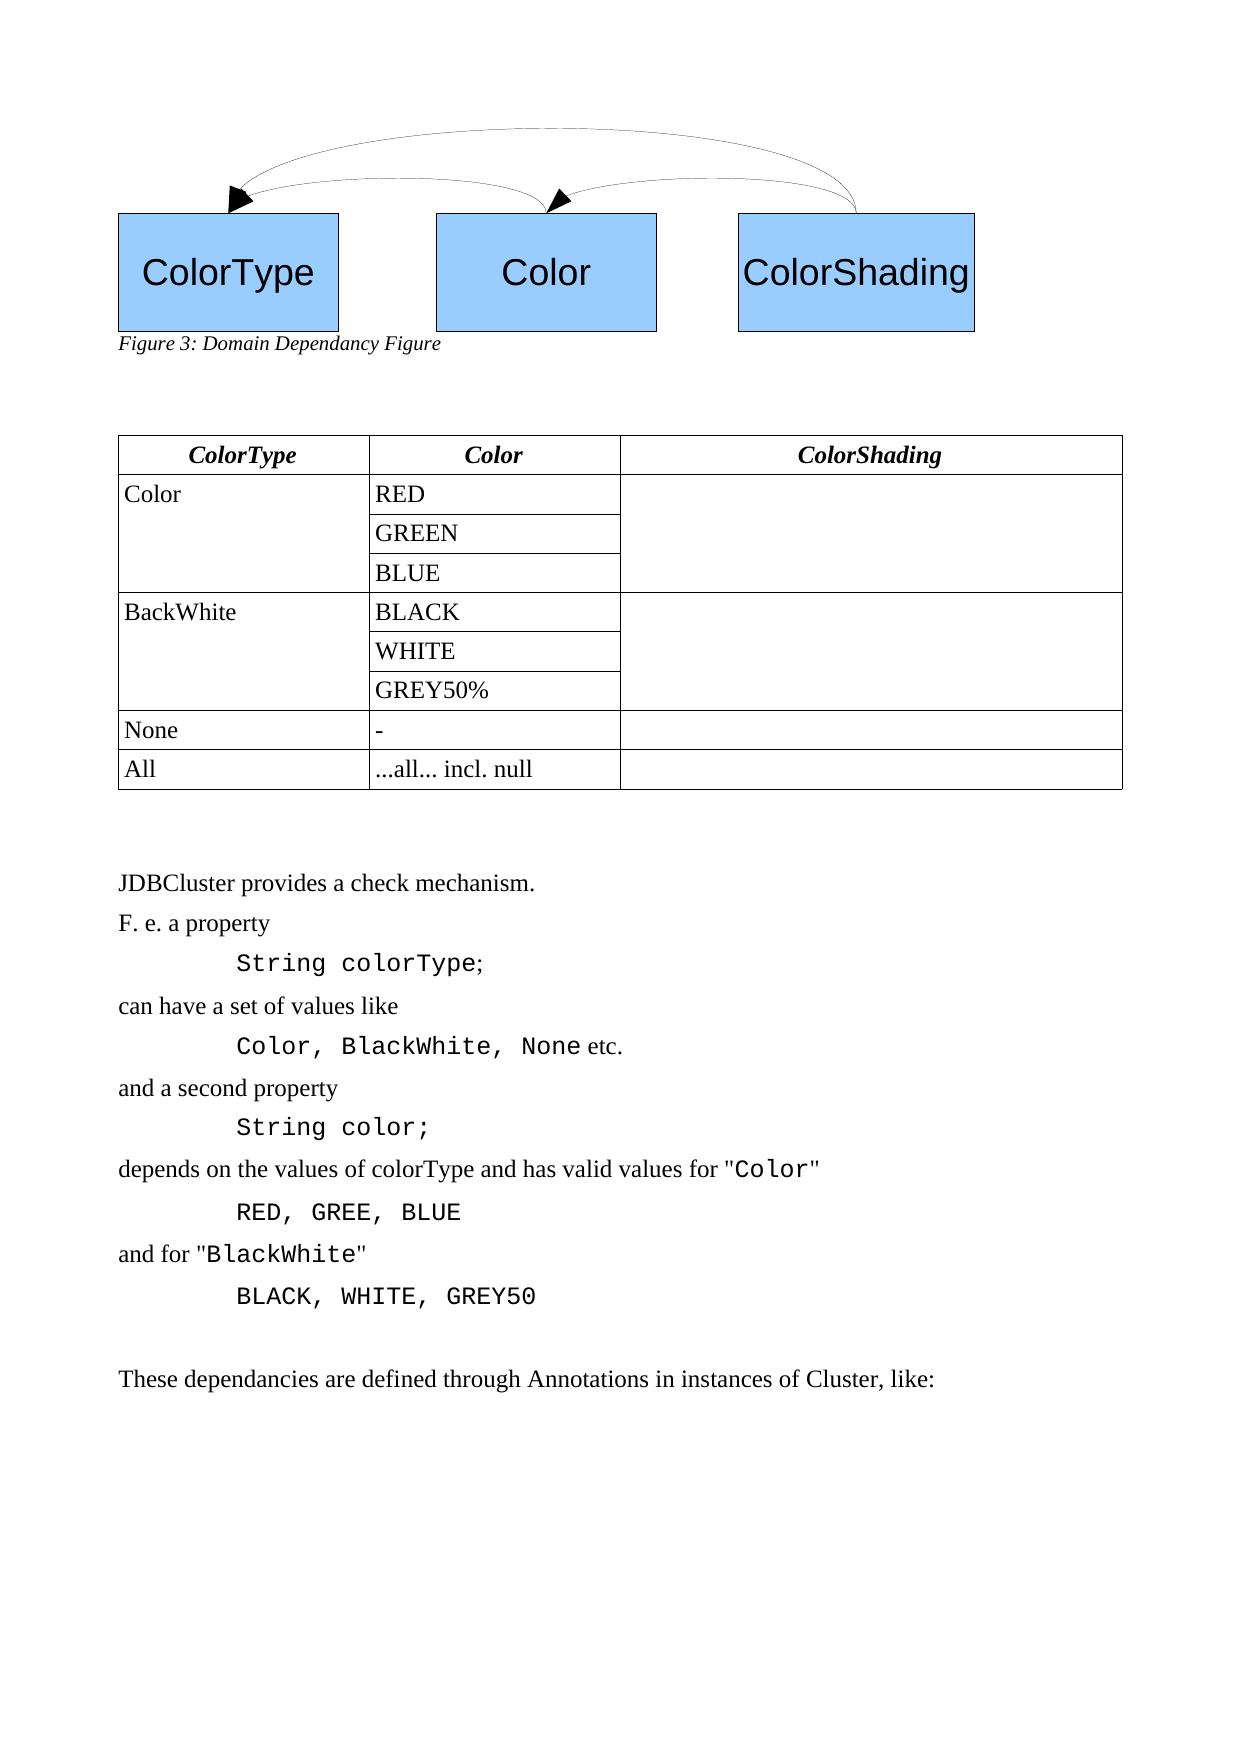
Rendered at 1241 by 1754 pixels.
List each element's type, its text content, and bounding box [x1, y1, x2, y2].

table_header RED [370, 475, 620, 514]
table_cell BLUE [370, 554, 620, 592]
text [739, 143, 974, 213]
table_header Color [370, 436, 620, 474]
text and a second property [118, 1074, 1122, 1102]
text RED, GREE, BLUE [118, 1198, 1122, 1227]
table_cell GREEN [370, 515, 620, 553]
text depends on the values of colorType and has valid values for "Color" [118, 1155, 1122, 1185]
table_cell - [370, 711, 620, 749]
text and for "BlackWhite" [118, 1240, 1122, 1270]
table_cell GREY50% [370, 672, 620, 710]
table_cell BackWhite [119, 593, 369, 710]
text can have a set of values like [118, 992, 1122, 1019]
table_cell All [119, 750, 369, 789]
text String colorType; [118, 949, 1122, 979]
table_cell None [119, 711, 369, 749]
text Color, BlackWhite, None etc. [118, 1032, 1122, 1062]
text F. e. a property [118, 909, 1122, 937]
text String color; [118, 1114, 1122, 1143]
table_cell ...all... incl. null [370, 750, 620, 789]
table_header BLACK [370, 593, 620, 631]
text [118, 143, 357, 213]
table_cell [621, 475, 1122, 592]
table_cell Color [119, 475, 369, 592]
table_cell [621, 750, 1122, 789]
table_cell [621, 711, 1122, 749]
text BLACK, WHITE, GREY50 [118, 1282, 1122, 1312]
text Figure 3: Domain Dependancy Figure [118, 179, 974, 355]
text These dependancies are defined through Annotations in instances of Cluster, like: [118, 1365, 1122, 1392]
table_cell WHITE [370, 632, 620, 671]
table_header ColorShading [621, 436, 1122, 474]
table_header ColorType [119, 436, 369, 474]
text [242, 143, 854, 211]
table_cell [621, 593, 1122, 710]
text JDBCluster provides a check mechanism. [118, 869, 1122, 897]
